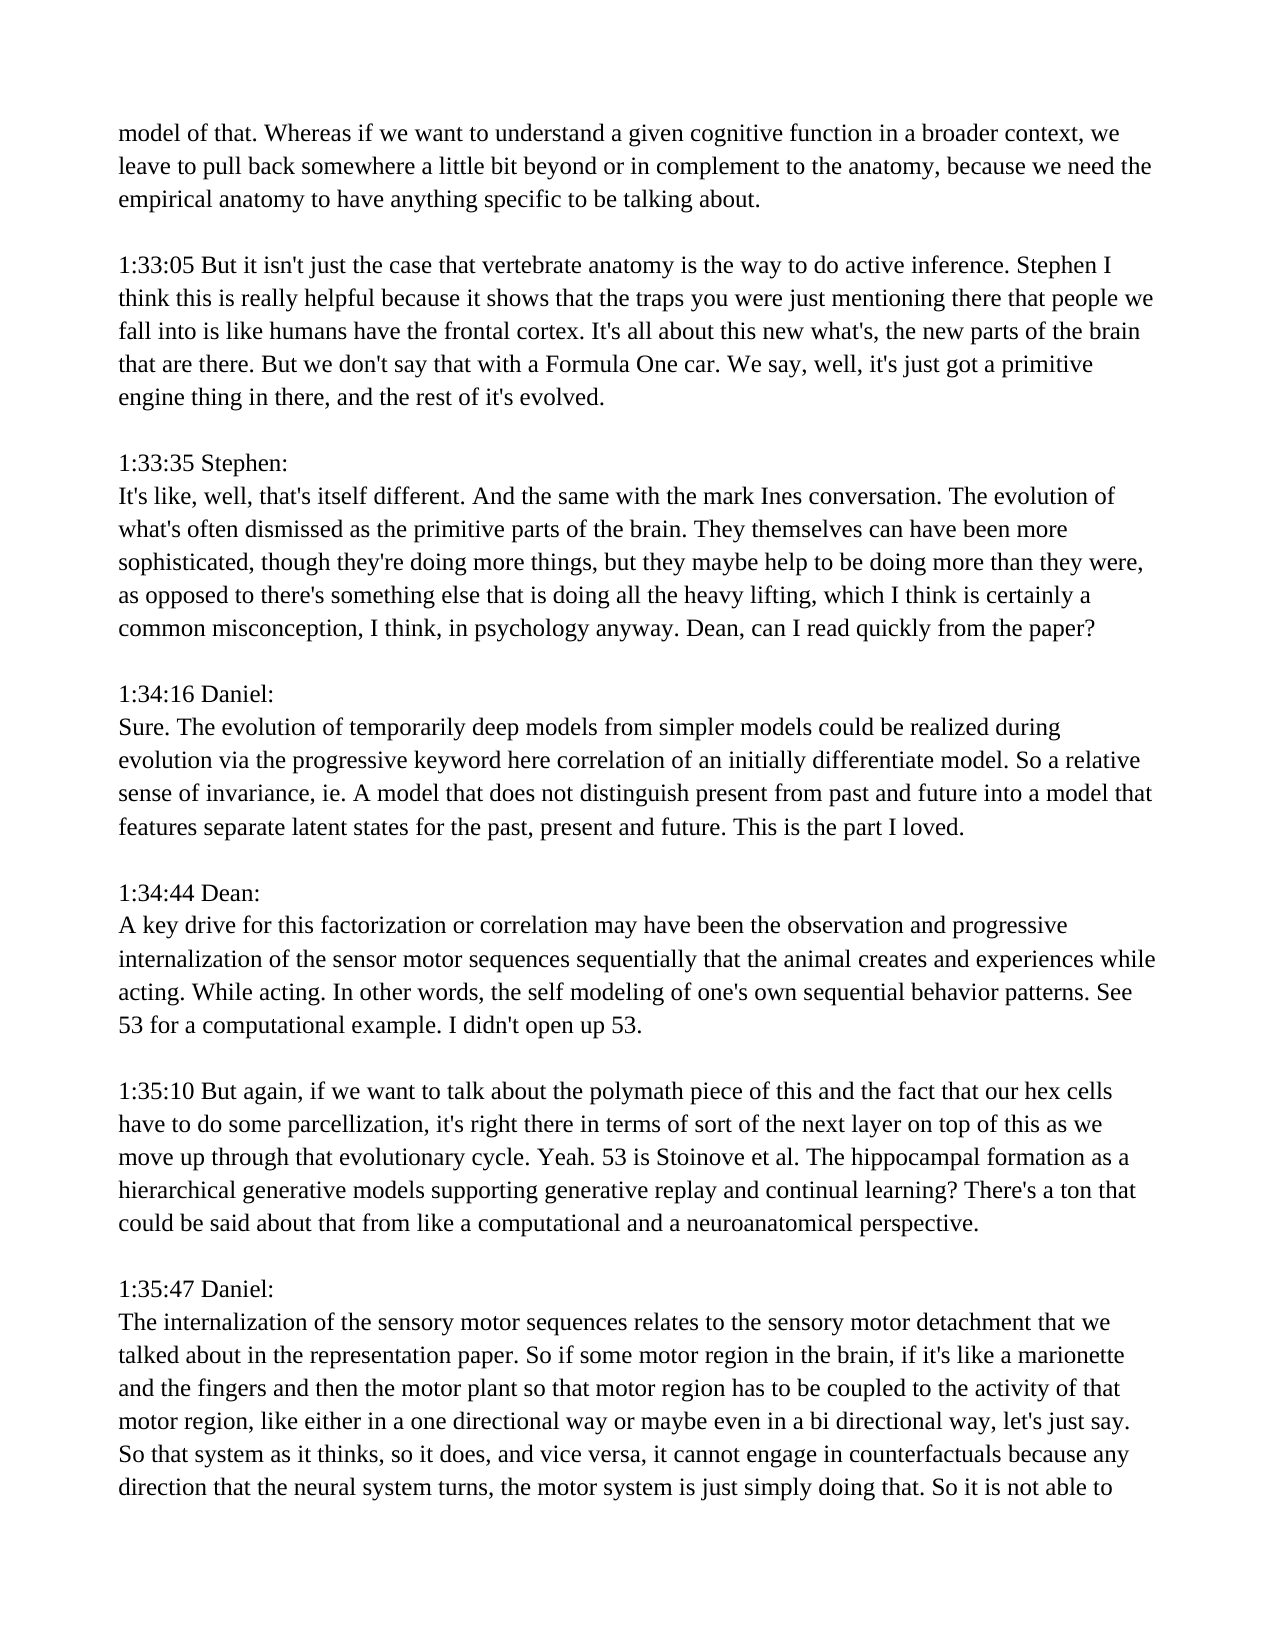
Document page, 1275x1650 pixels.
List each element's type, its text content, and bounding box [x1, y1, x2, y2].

text model of that. Whereas if we want to understand a given cognitive function in a broader context, we leave to pull back somewhere a little bit beyond or in complement to the anatomy, because we need the empirical anatomy to have anything specific to be talking about. 1:33:05 But it isn't just the case that vertebrate anatomy is the way to do active inference. Stephen I think this is really helpful because it shows that the traps you were just mentioning there that people we fall into is like humans have the frontal cortex. It's all about this new what's, the new parts of the brain that are there. But we don't say that with a Formula One car. We say, well, it's just got a primitive engine thing in there, and the rest of it's evolved. 1:33:35 Stephen: It's like, well, that's itself different. And the same with the mark Ines conversation. The evolution of what's often dismissed as the primitive parts of the brain. They themselves can have been more sophisticated, though they're doing more things, but they maybe help to be doing more than they were, as opposed to there's something else that is doing all the heavy lifting, which I think is certainly a common misconception, I think, in psychology anyway. Dean, can I read quickly from the paper? 1:34:16 Daniel: Sure. The evolution of temporarily deep models from simpler models could be realized during evolution via the progressive keyword here correlation of an initially differentiate model. So a relative sense of invariance, ie. A model that does not distinguish present from past and future into a model that features separate latent states for the past, present and future. This is the part I loved. 1:34:44 Dean: A key drive for this factorization or correlation may have been the observation and progressive internalization of the sensor motor sequences sequentially that the animal creates and experiences while acting. While acting. In other words, the self modeling of one's own sequential behavior patterns. See 53 for a computational example. I didn't open up 53. 1:35:10 But again, if we want to talk about the polymath piece of this and the fact that our hex cells have to do some parcellization, it's right there in terms of sort of the next layer on top of this as we move up through that evolutionary cycle. Yeah. 53 is Stoinove et al. The hippocampal formation as a hierarchical generative models supporting generative replay and continual learning? There's a ton that could be said about that from like a computational and a neuroanatomical perspective. 1:35:47 Daniel: The internalization of the sensory motor sequences relates to the sensory motor detachment that we talked about in the representation paper. So if some motor region in the brain, if it's like a marionette and the fingers and then the motor plant so that motor region has to be coupled to the activity of that motor region, like either in a one directional way or maybe even in a bi directional way, let's just say. So that system as it thinks, so it does, and vice versa, it cannot engage in counterfactuals because any direction that the neural system turns, the motor system is just simply doing that. So it is not able to [118, 118, 1157, 1501]
